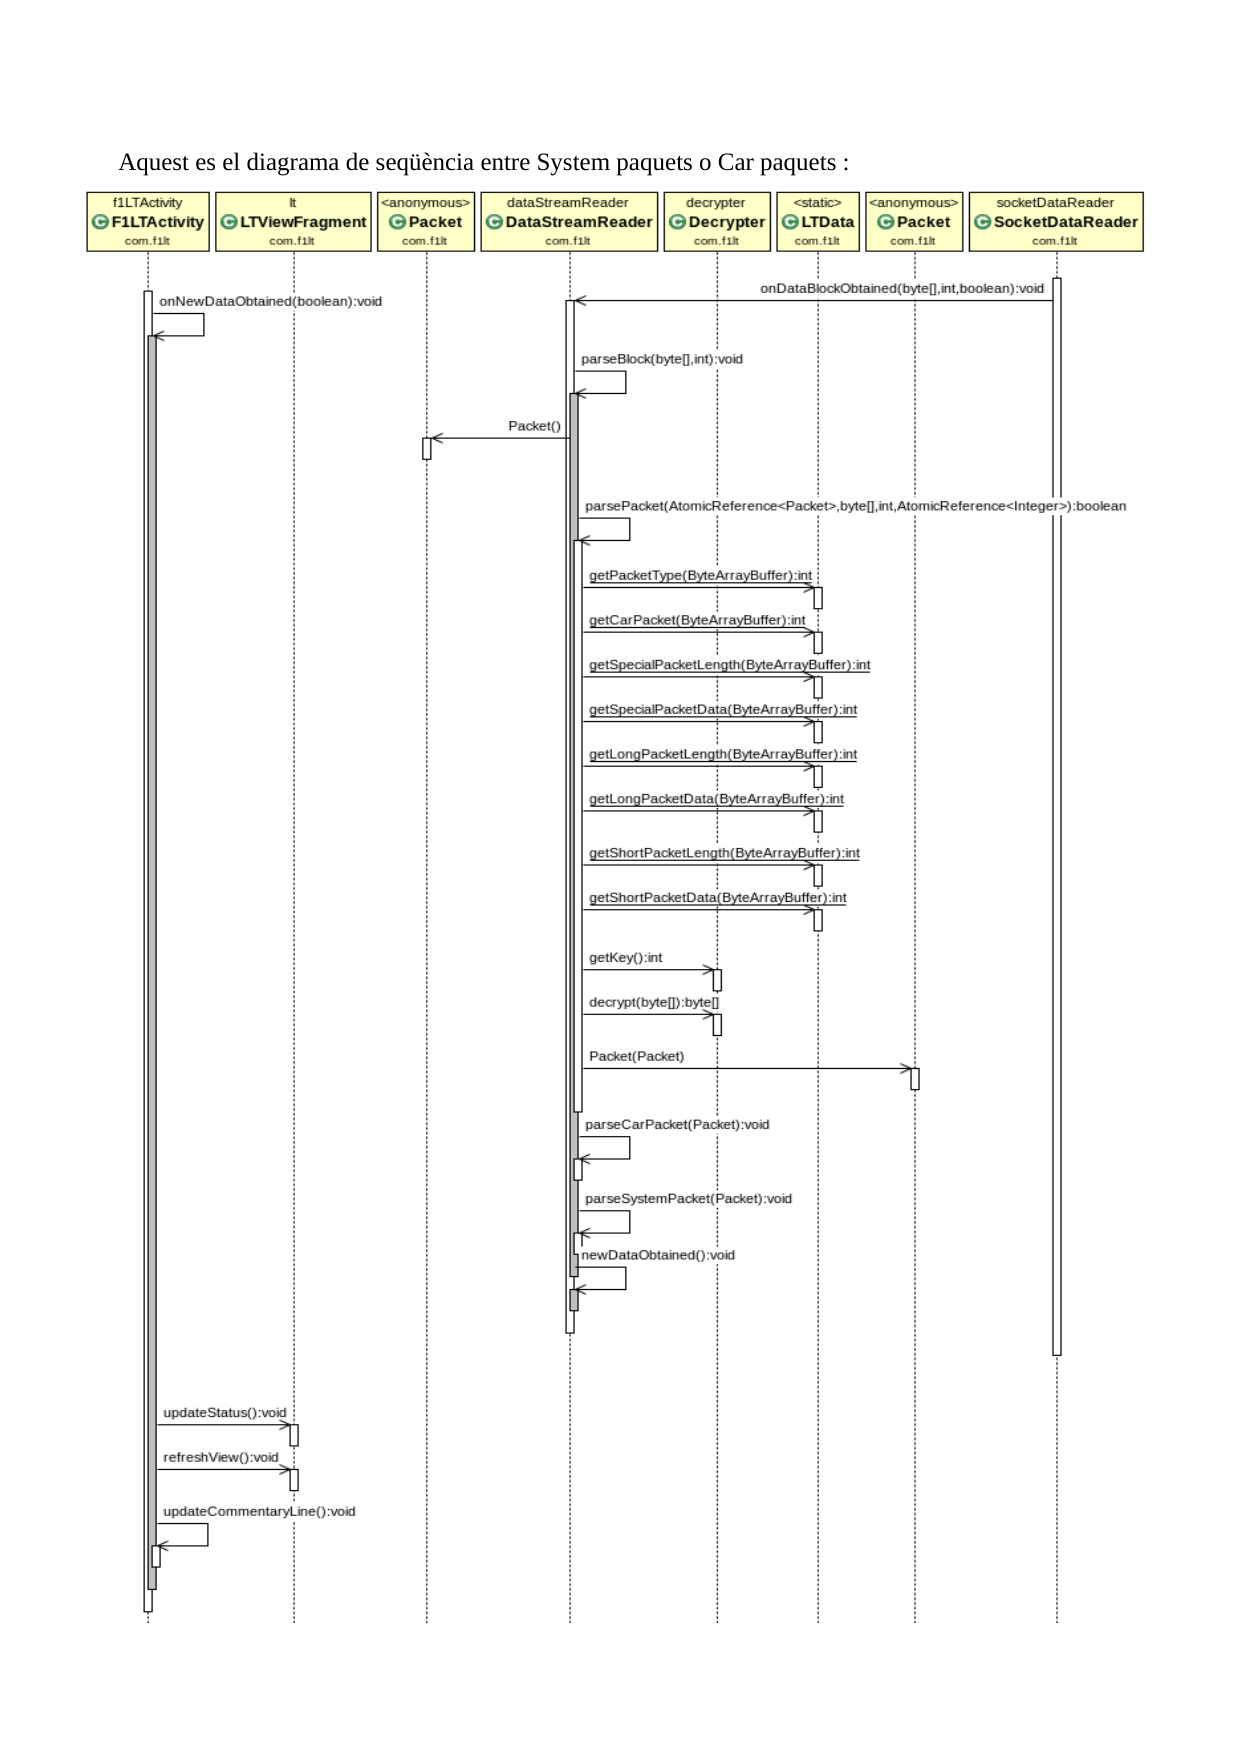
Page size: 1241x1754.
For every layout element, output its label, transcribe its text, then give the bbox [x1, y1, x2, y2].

text Aquest es el diagrama de seqüència entre System paquets o Car paquets : [118, 147, 1122, 176]
picture [80, 186, 1156, 1623]
